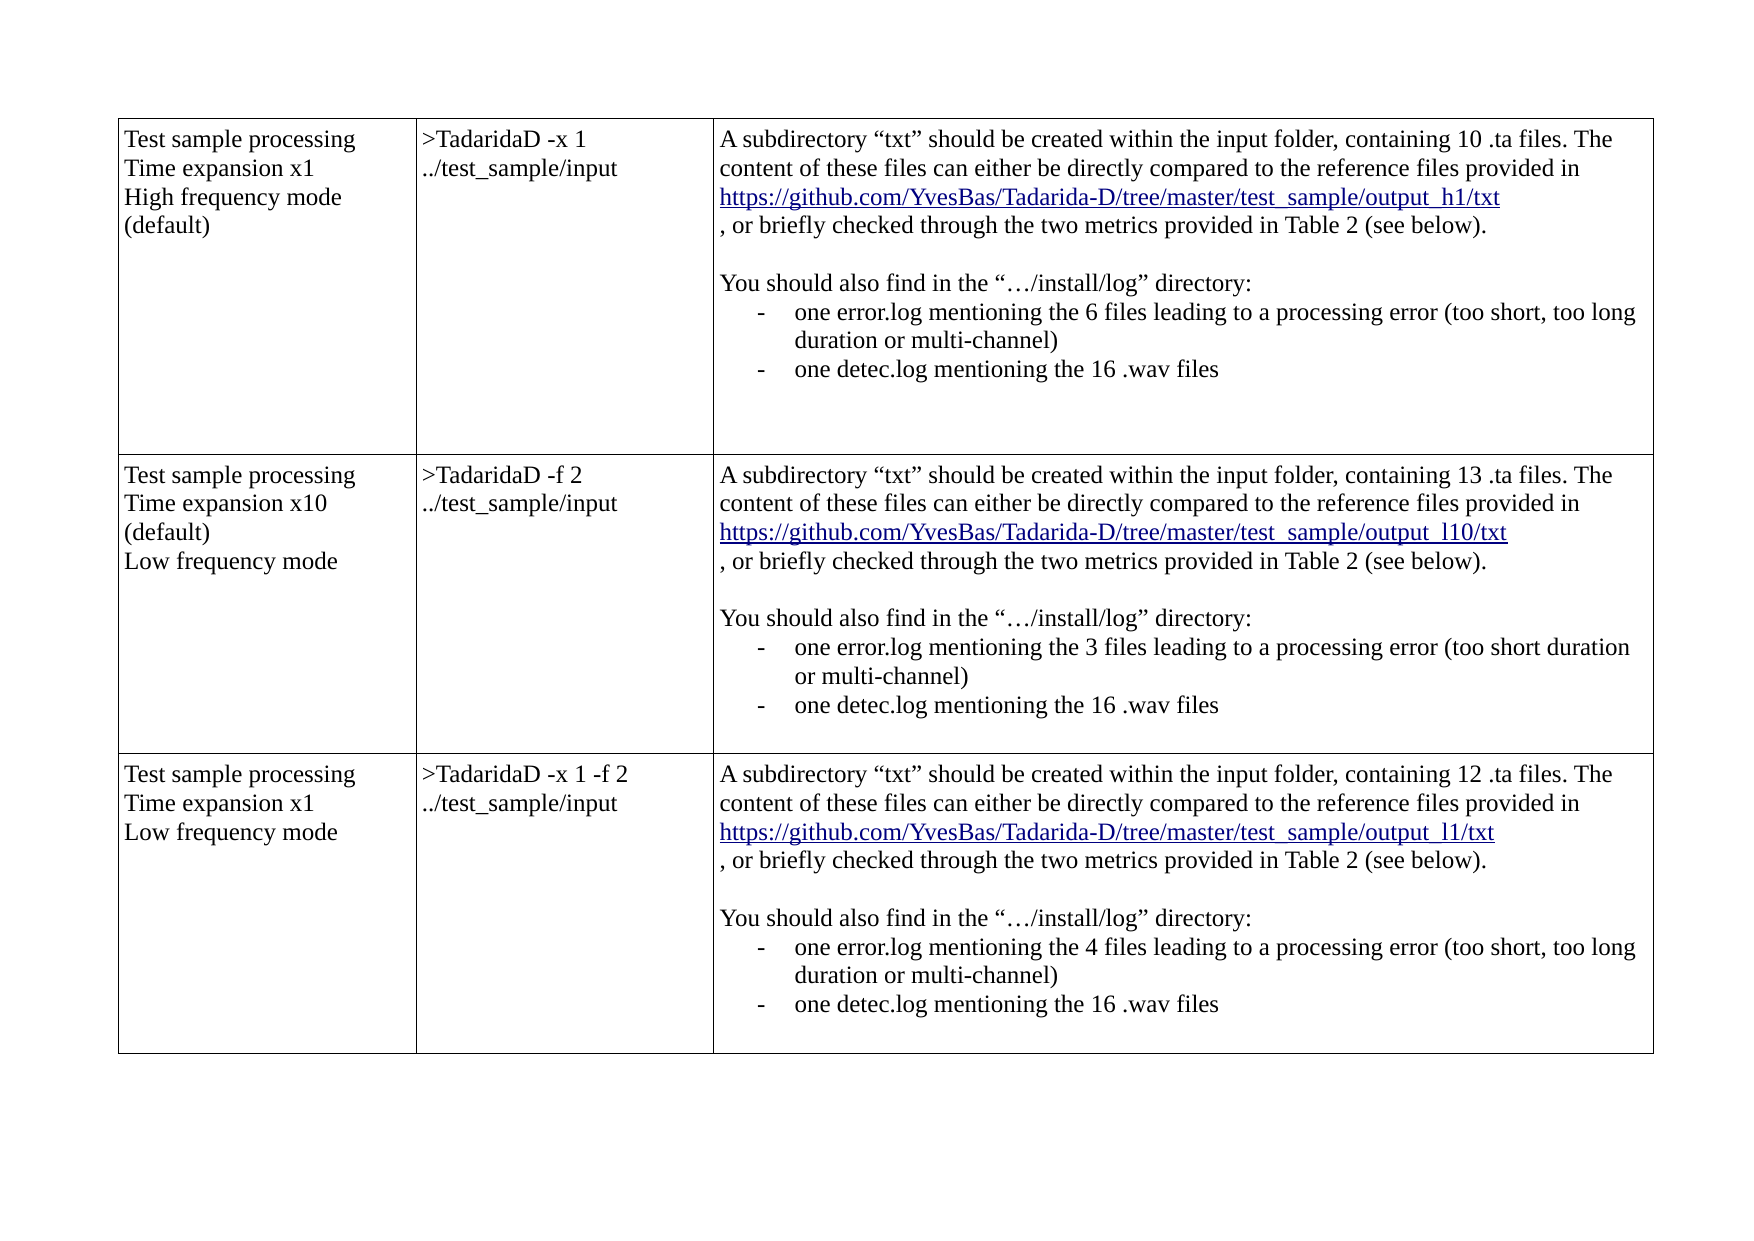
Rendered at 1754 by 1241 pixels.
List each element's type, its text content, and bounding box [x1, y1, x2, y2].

table_cell A subdirectory “txt” should be created within the input folder, containing 13 .ta files. The content of these files can either be directly compared to the reference files provided in https://github.com/YvesBas/Tadarida-D/tree/master/test_sample/output_l10/txt , or briefly checked through the two metrics provided in Table 2 (see below). You should also find in the “…/install/log” directory: one error.log mentioning the 3 files leading to a processing error (too short duration or multi-channel) one detec.log mentioning the 16 .wav files [714, 455, 1653, 753]
table_cell >TadaridaD -x 1 ../test_sample/input [417, 119, 713, 453]
table_cell A subdirectory “txt” should be created within the input folder, containing 10 .ta files. The content of these files can either be directly compared to the reference files provided in https://github.com/YvesBas/Tadarida-D/tree/master/test_sample/output_h1/txt , or briefly checked through the two metrics provided in Table 2 (see below). You should also find in the “…/install/log” directory: one error.log mentioning the 6 files leading to a processing error (too short, too long duration or multi-channel) one detec.log mentioning the 16 .wav files [714, 119, 1653, 453]
table_cell A subdirectory “txt” should be created within the input folder, containing 12 .ta files. The content of these files can either be directly compared to the reference files provided in https://github.com/YvesBas/Tadarida-D/tree/master/test_sample/output_l1/txt , or briefly checked through the two metrics provided in Table 2 (see below). You should also find in the “…/install/log” directory: one error.log mentioning the 4 files leading to a processing error (too short, too long duration or multi-channel) one detec.log mentioning the 16 .wav files [714, 754, 1653, 1052]
table_cell Test sample processing Time expansion x1 Low frequency mode [119, 754, 416, 1052]
table_cell Test sample processing Time expansion x10 (default) Low frequency mode [119, 455, 416, 753]
table_cell >TadaridaD -x 1 -f 2 ../test_sample/input [417, 754, 713, 1052]
table_cell Test sample processing Time expansion x1 High frequency mode (default) [119, 119, 416, 453]
table_cell >TadaridaD -f 2 ../test_sample/input [417, 455, 713, 753]
